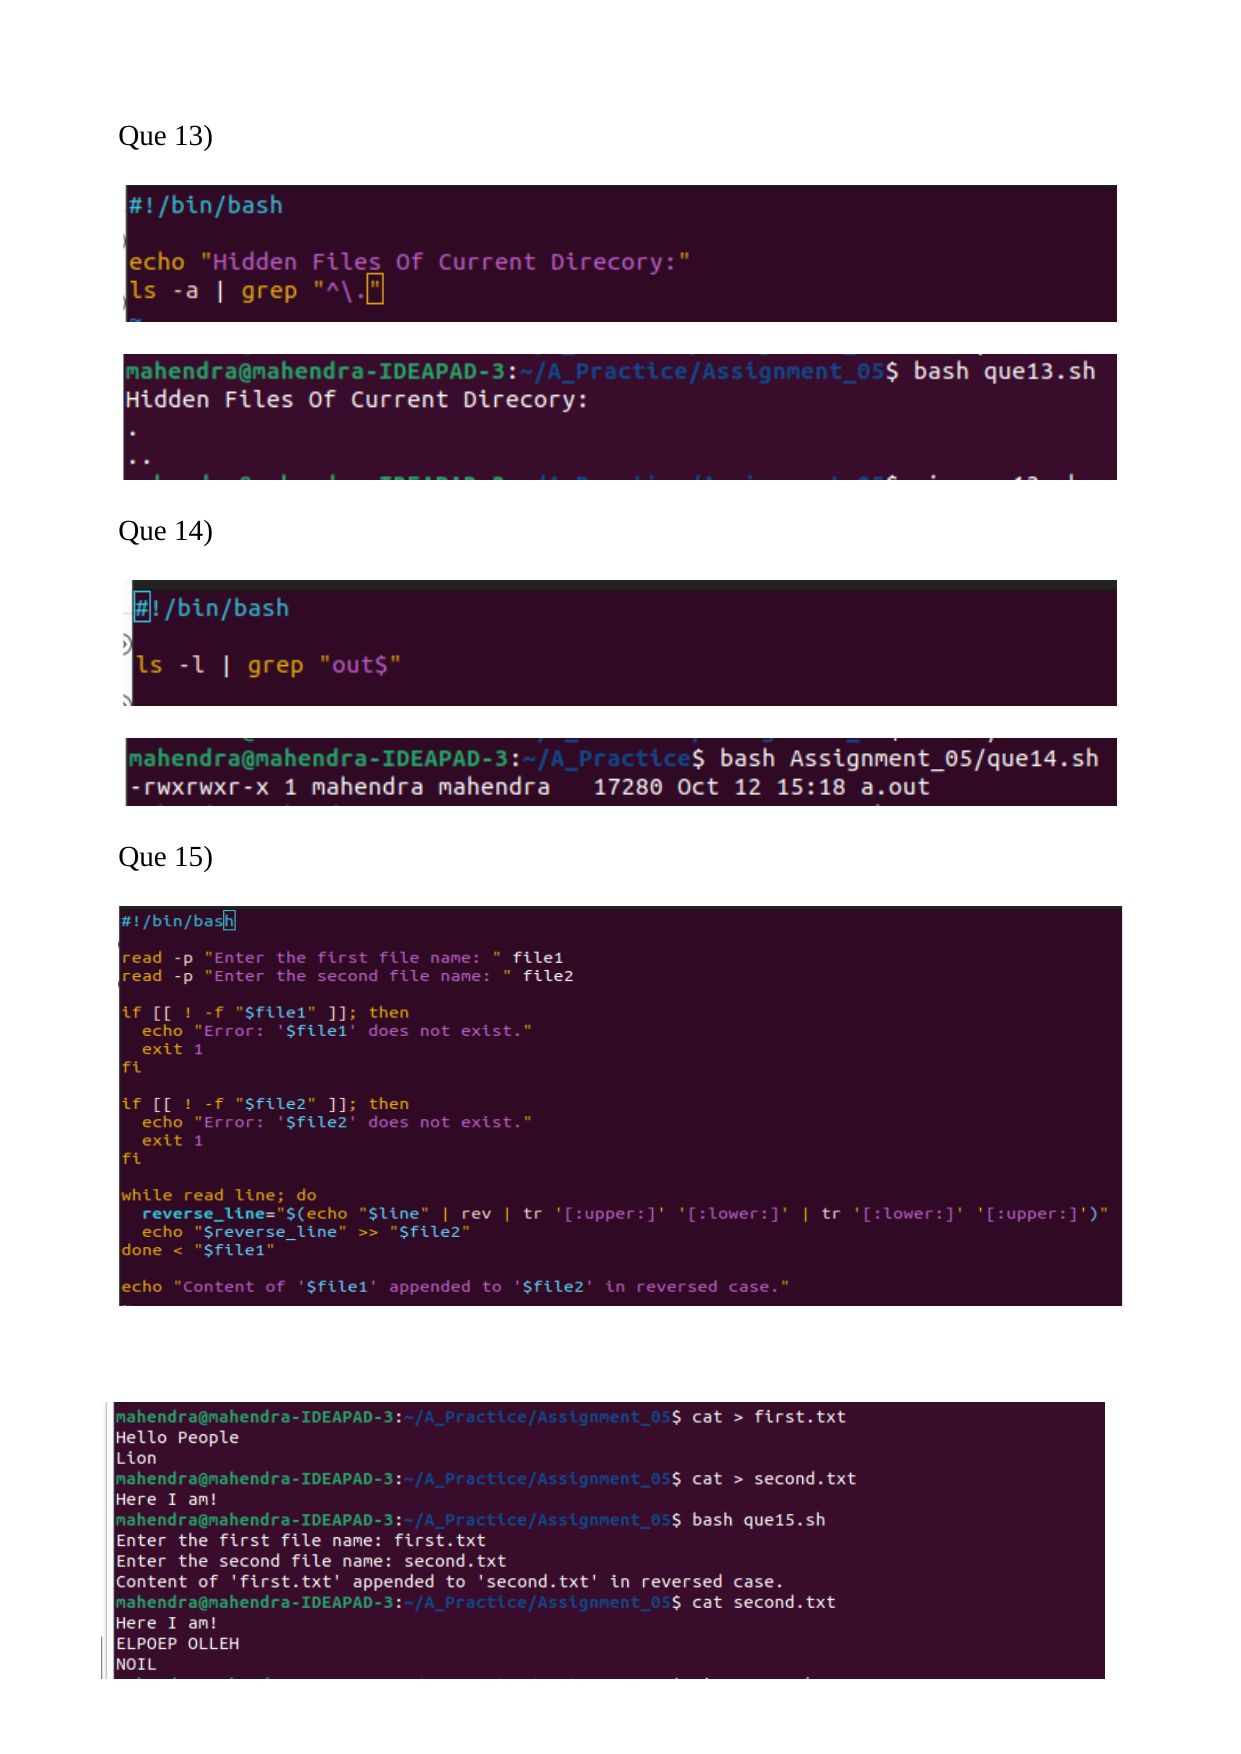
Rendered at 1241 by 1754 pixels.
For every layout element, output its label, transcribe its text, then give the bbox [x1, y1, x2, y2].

picture [123, 354, 1117, 480]
text Que 13) [118, 118, 1122, 152]
text Que 15) [118, 839, 1122, 873]
text Que 14) [118, 513, 1122, 547]
picture [123, 185, 1117, 322]
picture [123, 580, 1117, 706]
picture [101, 1402, 1105, 1679]
picture [118, 906, 1123, 1306]
picture [123, 738, 1117, 806]
